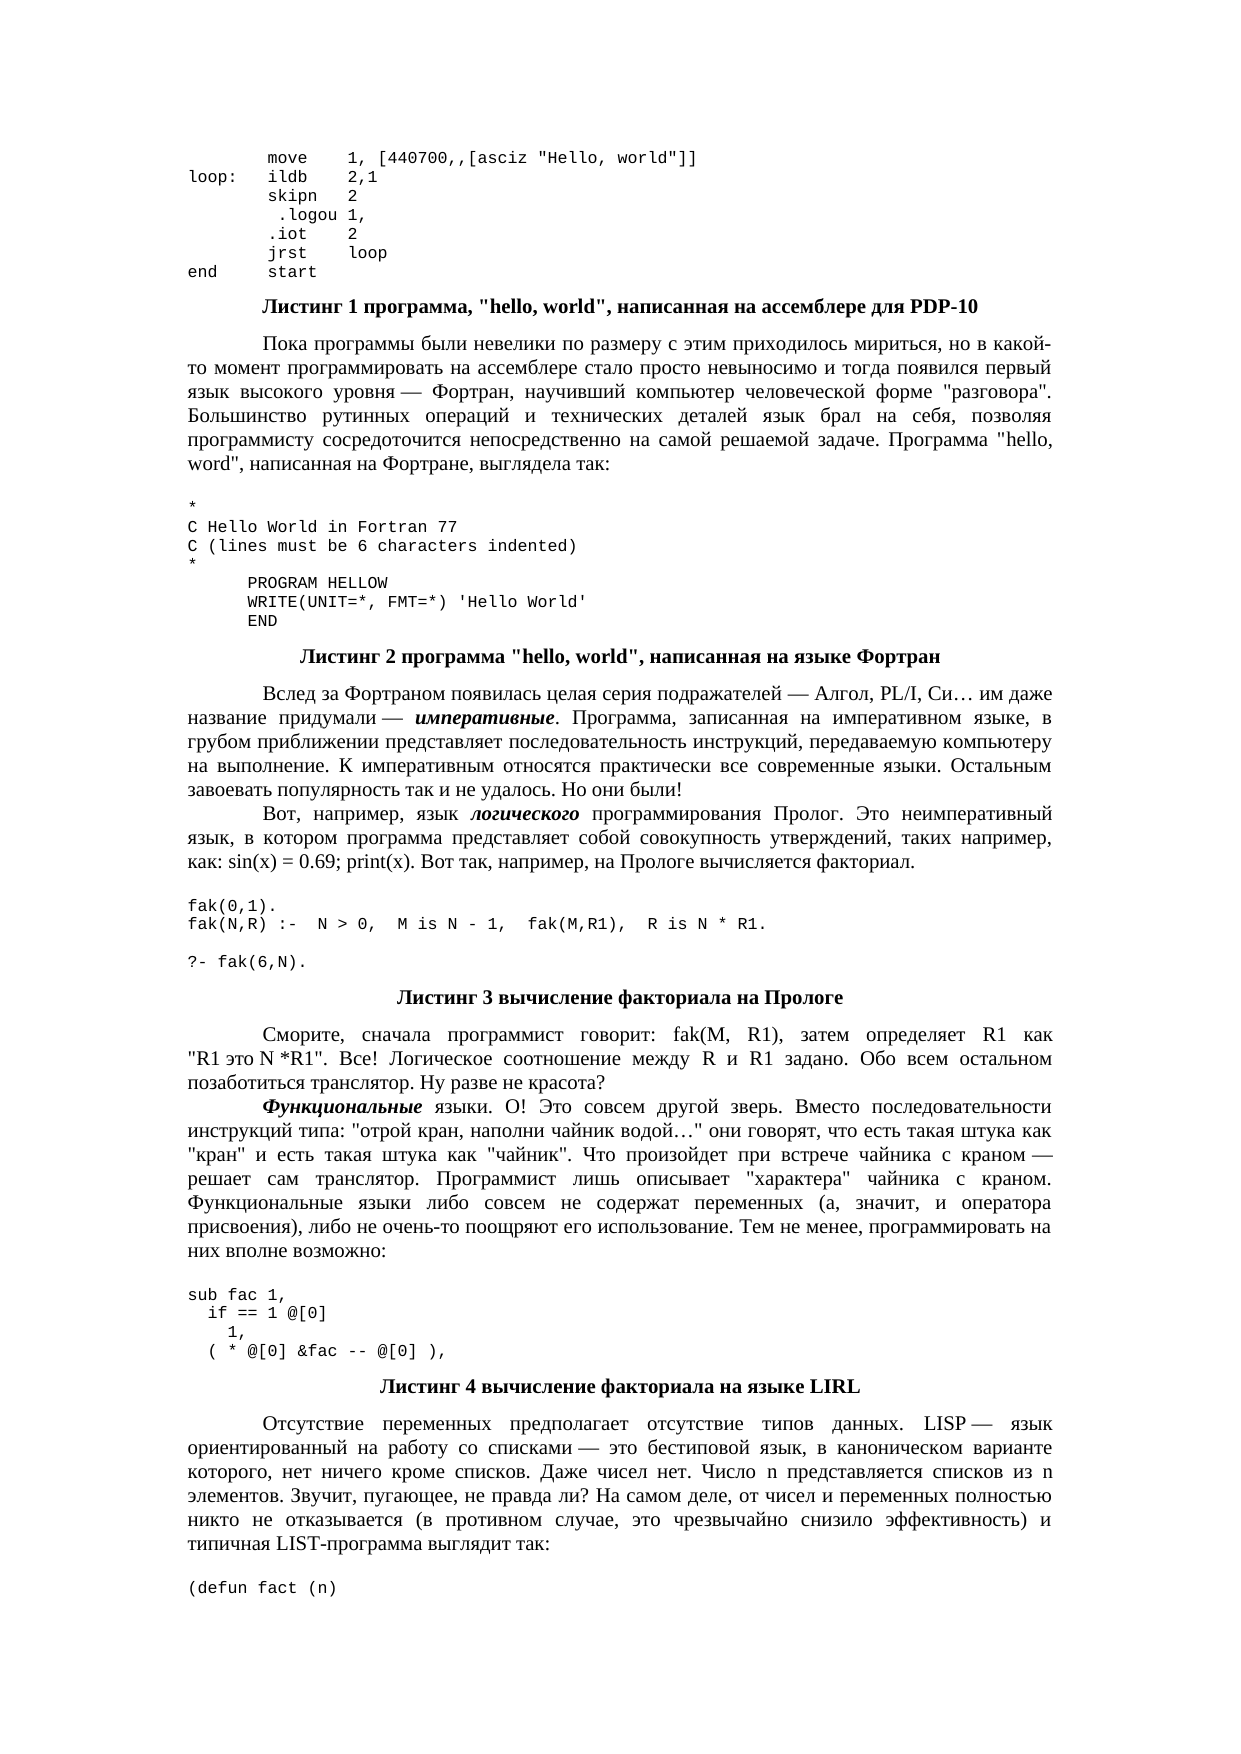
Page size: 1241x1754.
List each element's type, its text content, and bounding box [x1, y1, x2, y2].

text end start [187, 263, 1053, 282]
text Вслед за Фортраном появилась целая серия подражателей — Алгол, PL/I, Си… им даже название придумали — императивные. Программа, записанная на императивном языке, в грубом приближении представляет последовательность инструкций, передаваемую компьютеру на выполнение. К императивным относятся практически все современные языки. Остальным завоевать популярность так и не удалось. Но они были! [187, 681, 1053, 801]
text sub fac 1, [187, 1286, 1053, 1305]
text 1, [187, 1324, 1053, 1343]
text * [187, 556, 1053, 575]
text fak(0,1). [187, 897, 1053, 916]
text Вот, например, язык логического программирования Пролог. Это неимперативный язык, в котором программа представляет собой совокупность утверждений, таких например, как: sin(x) = 0.69; print(x). Вот так, например, на Прологе вычисляется факториал. [187, 801, 1053, 873]
text Листинг 4 вычисление факториала на языке LIRL [187, 1374, 1053, 1398]
text loop: ildb 2,1 [187, 169, 1053, 188]
text ?- fak(6,N). [187, 954, 1053, 972]
text .iot 2 [187, 225, 1053, 244]
text Листинг 2 программа "hello, world", написанная на языке Фортран [187, 644, 1053, 668]
text fak(N,R) :- N > 0, M is N - 1, fak(M,R1), R is N * R1. [187, 916, 1053, 935]
text * [187, 499, 1053, 518]
text Сморите, сначала программист говорит: fak(M, R1), затем определяет R1 как "R1 это N *R1". Все! Логическое соотношение между R и R1 задано. Обо всем остальном позаботиться транслятор. Ну разве не красота? [187, 1022, 1053, 1094]
text Листинг 3 вычисление факториала на Прологе [187, 985, 1053, 1009]
text END [187, 613, 1053, 631]
text skipn 2 [187, 188, 1053, 207]
text jrst loop [187, 244, 1053, 263]
text Функциональные языки. О! Это совсем другой зверь. Вместо последовательности инструкций типа: "отрой кран, наполни чайник водой…" они говорят, что есть такая штука как "кран" и есть такая штука как "чайник". Что произойдет при встрече чайника с краном — решает сам транслятор. Программист лишь описывает "характера" чайника с краном. Функциональные языки либо совсем не содержат переменных (а, значит, и оператора присвоения), либо не очень-то поощряют его использование. Тем не менее, программировать на них вполне возможно: [187, 1094, 1053, 1262]
text PROGRAM HELLOW [187, 575, 1053, 594]
text if == 1 @[0] [187, 1305, 1053, 1324]
text Отсутствие переменных предполагает отсутствие типов данных. LISP — язык ориентированный на работу со списками — это бестиповой язык, в каноническом варианте которого, нет ничего кроме списков. Даже чисел нет. Число n представляется списков из n элементов. Звучит, пугающее, не правда ли? На самом деле, от чисел и переменных полностью никто не отказывается (в противном случае, это чрезвычайно снизило эффективность) и типичная LIST-программа выглядит так: [187, 1411, 1053, 1555]
text C Hello World in Fortran 77 [187, 518, 1053, 537]
text Пока программы были невелики по размеру с этим приходилось мириться, но в какой-то момент программировать на ассемблере стало просто невыносимо и тогда появился первый язык высокого уровня — Фортран, научивший компьютер человеческой форме "разговора". Большинство рутинных операций и технических деталей язык брал на себя, позволяя программисту сосредоточится непосредственно на самой решаемой задаче. Программа "hello, word", написанная на Фортране, выглядела так: [187, 331, 1053, 475]
text WRITE(UNIT=*, FMT=*) 'Hello World' [187, 594, 1053, 613]
text .logou 1, [187, 207, 1053, 225]
text Листинг 1 программа, "hello, world", написанная на ассемблере для PDP-10 [187, 294, 1053, 318]
text (defun fact (n) [187, 1579, 1053, 1598]
text move 1, [440700,,[asciz "Hello, world"]] [187, 150, 1053, 169]
text C (lines must be 6 characters indented) [187, 537, 1053, 556]
text ( * @[0] &fac -- @[0] ), [187, 1343, 1053, 1362]
